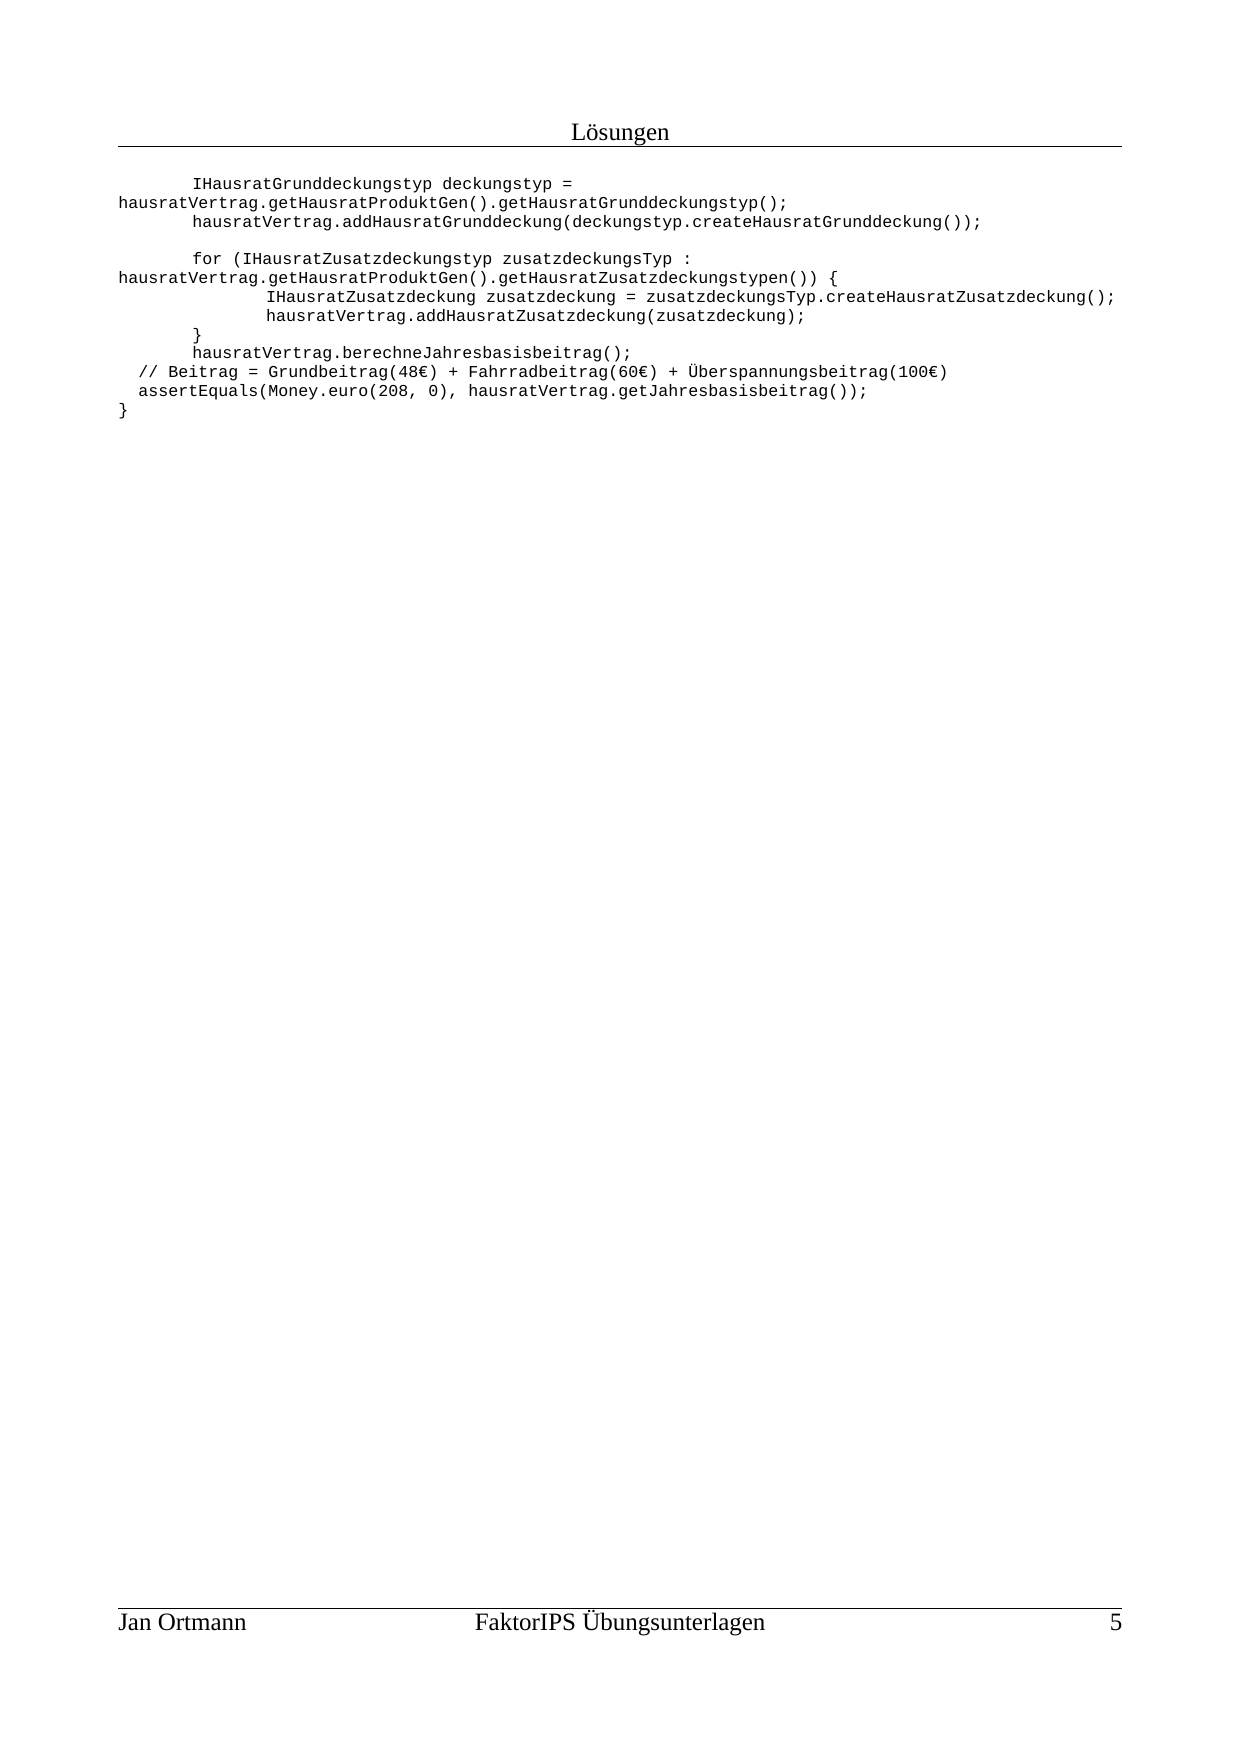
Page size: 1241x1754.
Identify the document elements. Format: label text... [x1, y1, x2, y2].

text hausratVertrag.addHausratZusatzdeckung(zusatzdeckung); [118, 307, 1122, 326]
text IHausratGrunddeckungstyp deckungstyp = hausratVertrag.getHausratProduktGen().getHausratGrunddeckungstyp(); [118, 175, 1122, 213]
text hausratVertrag.berechneJahresbasisbeitrag(); [118, 345, 1122, 364]
text } [118, 402, 1122, 421]
text assertEquals(Money.euro(208, 0), hausratVertrag.getJahresbasisbeitrag()); [118, 383, 1122, 402]
text // Beitrag = Grundbeitrag(48€) + Fahrradbeitrag(60€) + Überspannungsbeitrag(100€) [118, 364, 1122, 383]
text } [118, 326, 1122, 345]
text hausratVertrag.addHausratGrunddeckung(deckungstyp.createHausratGrunddeckung()); [118, 213, 1122, 232]
text for (IHausratZusatzdeckungstyp zusatzdeckungsTyp : hausratVertrag.getHausratProduktGen().getHausratZusatzdeckungstypen()) { [118, 251, 1122, 288]
text IHausratZusatzdeckung zusatzdeckung = zusatzdeckungsTyp.createHausratZusatzdeckung(); [118, 288, 1122, 307]
